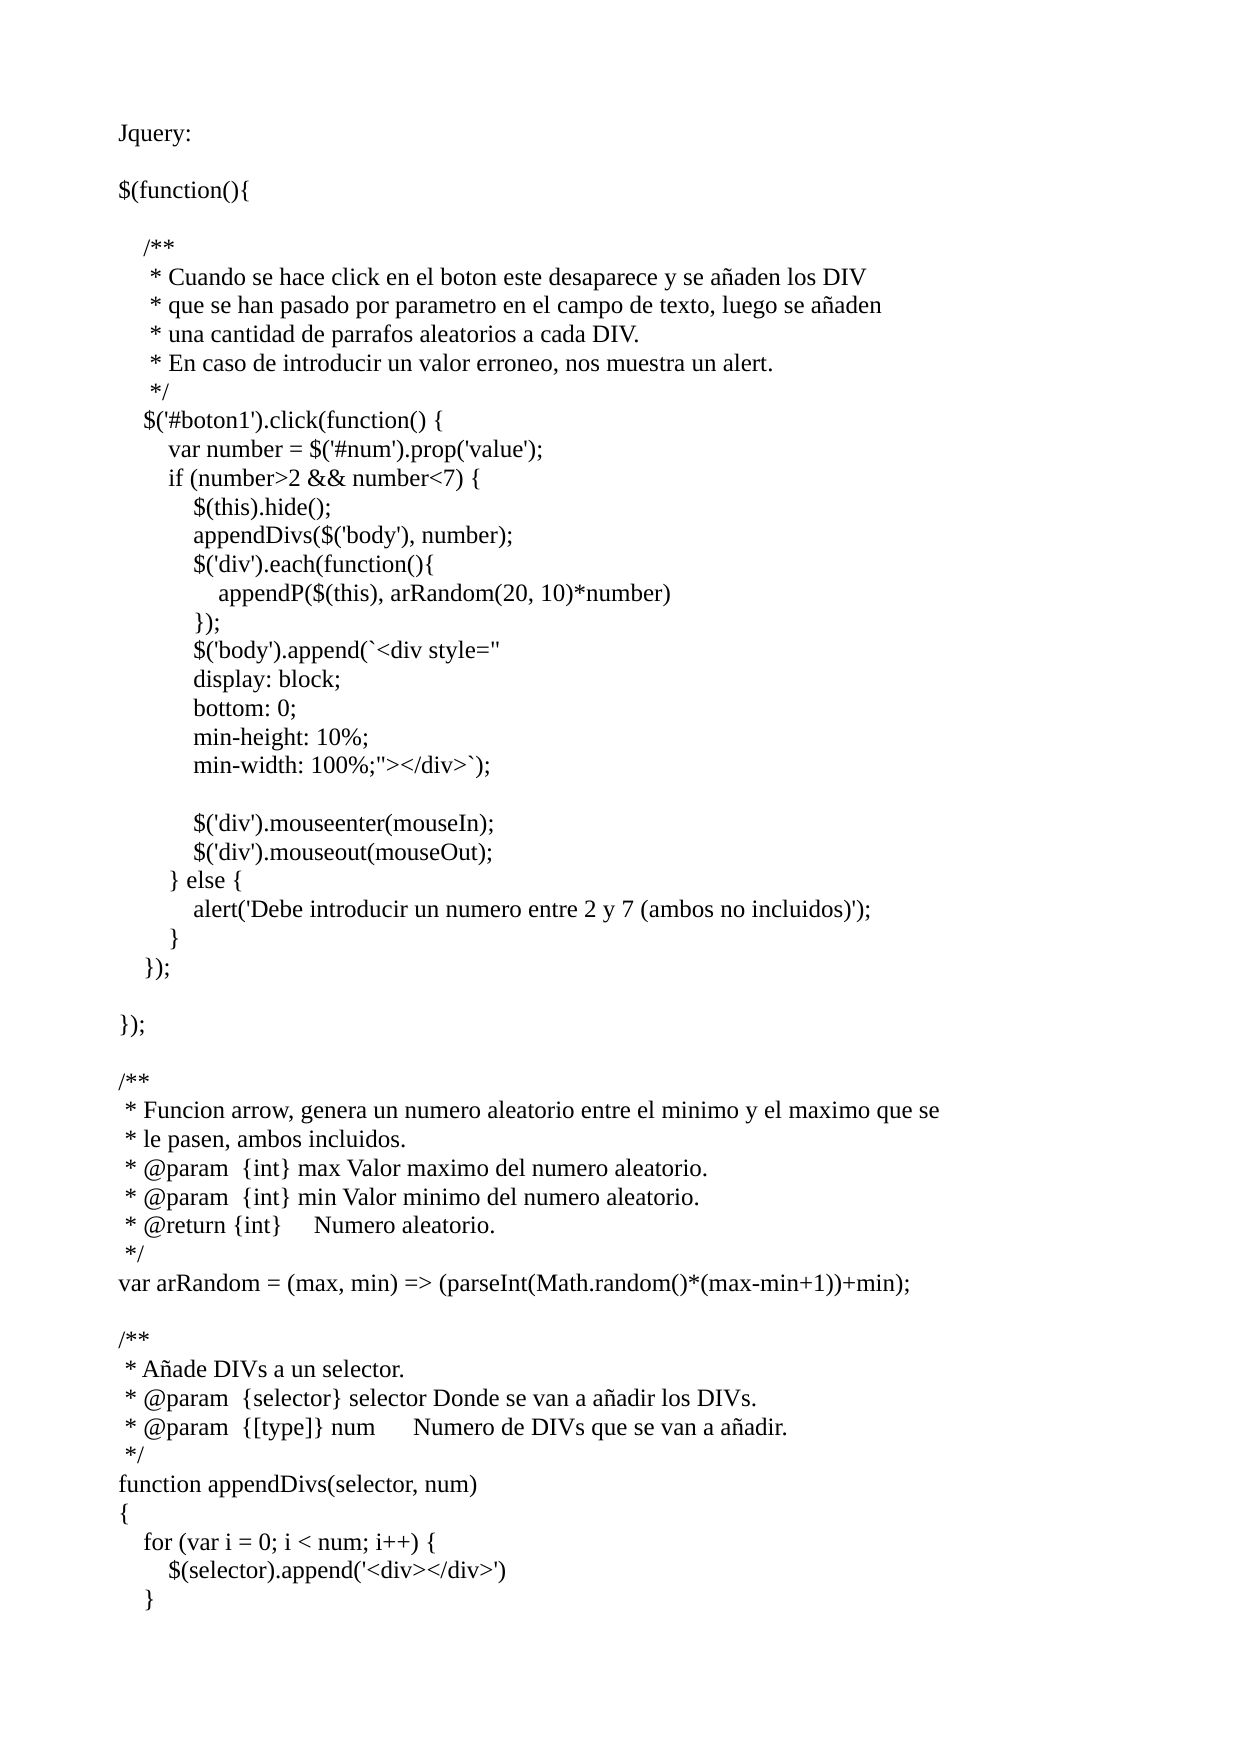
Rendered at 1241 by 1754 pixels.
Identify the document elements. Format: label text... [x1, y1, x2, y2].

text for (var i = 0; i < num; i++) { [118, 1527, 1122, 1556]
text * una cantidad de parrafos aleatorios a cada DIV. [118, 319, 1122, 348]
text function appendDivs(selector, num) [118, 1469, 1122, 1498]
text { [118, 1498, 1122, 1527]
text } else { [118, 866, 1122, 894]
text /** [118, 233, 1122, 262]
text * que se han pasado por parametro en el campo de texto, luego se añaden [118, 291, 1122, 319]
text /** [118, 1067, 1122, 1096]
text bottom: 0; [118, 693, 1122, 722]
text * le pasen, ambos incluidos. [118, 1124, 1122, 1153]
text $('div').mouseout(mouseOut); [118, 837, 1122, 866]
text $(this).hide(); [118, 492, 1122, 521]
text if (number>2 && number<7) { [118, 463, 1122, 492]
text * Funcion arrow, genera un numero aleatorio entre el minimo y el maximo que se [118, 1096, 1122, 1124]
text * Cuando se hace click en el boton este desaparece y se añaden los DIV [118, 262, 1122, 291]
text appendP($(this), arRandom(20, 10)*number) [118, 578, 1122, 607]
text $('div').each(function(){ [118, 549, 1122, 578]
text * @param {selector} selector Donde se van a añadir los DIVs. [118, 1383, 1122, 1412]
text * En caso de introducir un valor erroneo, nos muestra un alert. [118, 348, 1122, 377]
text * @param {[type]} num Numero de DIVs que se van a añadir. [118, 1412, 1122, 1441]
text /** [118, 1326, 1122, 1354]
text }); [118, 952, 1122, 981]
text min-height: 10%; [118, 722, 1122, 751]
text } [118, 1584, 1122, 1613]
text $(selector).append('<div></div>') [118, 1556, 1122, 1584]
text * Añade DIVs a un selector. [118, 1354, 1122, 1383]
text var arRandom = (max, min) => (parseInt(Math.random()*(max-min+1))+min); [118, 1268, 1122, 1297]
text display: block; [118, 664, 1122, 693]
text }); [118, 607, 1122, 636]
text min-width: 100%;"></div>`); [118, 751, 1122, 779]
text appendDivs($('body'), number); [118, 521, 1122, 549]
text } [118, 923, 1122, 952]
text $('body').append(`<div style=" [118, 636, 1122, 664]
text var number = $('#num').prop('value'); [118, 434, 1122, 463]
text Jquery: [118, 118, 1122, 147]
text }); [118, 1009, 1122, 1038]
text $('#boton1').click(function() { [118, 406, 1122, 434]
text * @return {int} Numero aleatorio. [118, 1211, 1122, 1239]
text alert('Debe introducir un numero entre 2 y 7 (ambos no incluidos)'); [118, 894, 1122, 923]
text $('div').mouseenter(mouseIn); [118, 808, 1122, 837]
text $(function(){ [118, 176, 1122, 204]
text */ [118, 377, 1122, 406]
text * @param {int} min Valor minimo del numero aleatorio. [118, 1182, 1122, 1211]
text */ [118, 1441, 1122, 1469]
text */ [118, 1239, 1122, 1268]
text * @param {int} max Valor maximo del numero aleatorio. [118, 1153, 1122, 1182]
